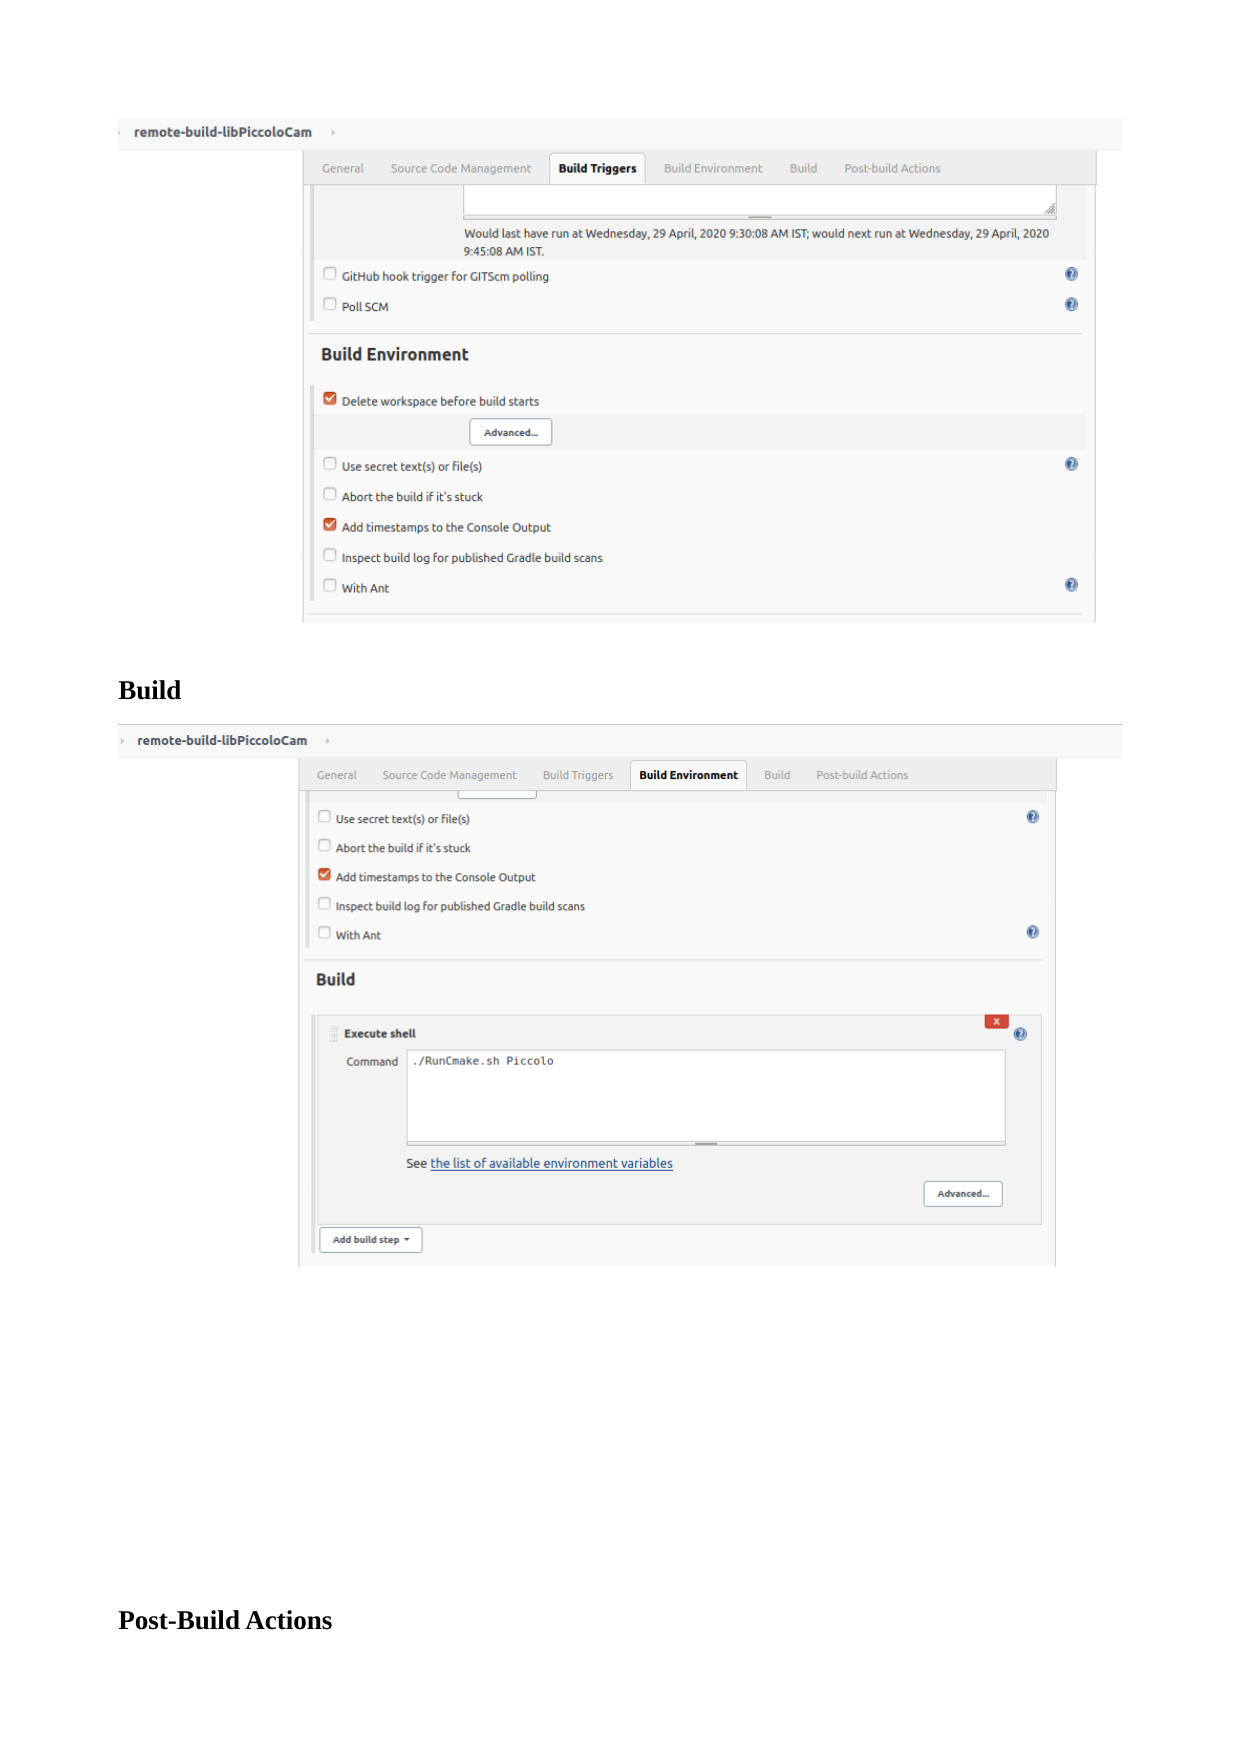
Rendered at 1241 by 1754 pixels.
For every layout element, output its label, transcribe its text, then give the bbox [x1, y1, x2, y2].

picture [118, 118, 1123, 623]
text Build [118, 674, 1122, 705]
picture [118, 724, 1123, 1267]
text Post-Build Actions [118, 1604, 1122, 1636]
